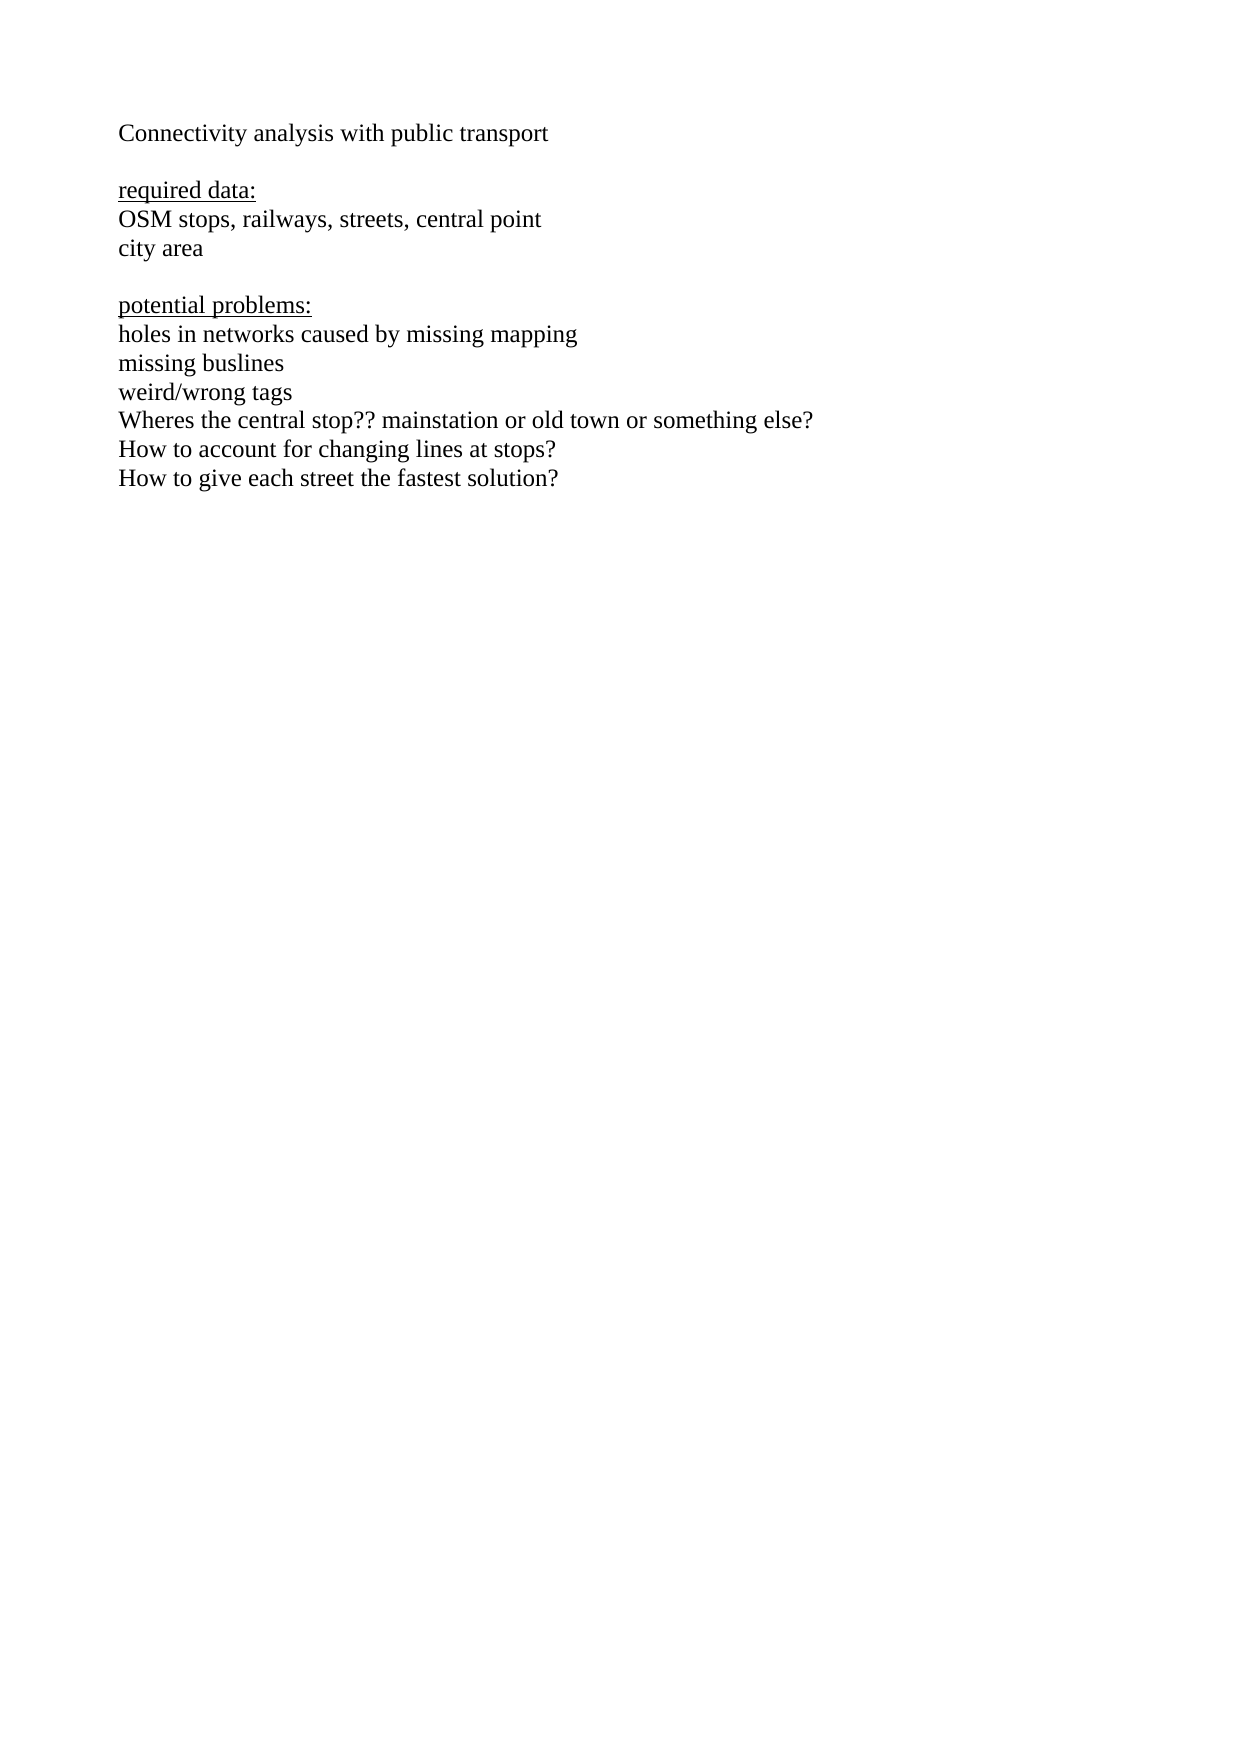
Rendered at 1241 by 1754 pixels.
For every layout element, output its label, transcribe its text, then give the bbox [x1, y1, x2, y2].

text Connectivity analysis with public transport [118, 118, 1122, 147]
text missing buslines [118, 348, 1122, 377]
text potential problems: [118, 291, 1122, 319]
text required data: [118, 176, 1122, 204]
text How to give each street the fastest solution? [118, 463, 1122, 492]
text weird/wrong tags [118, 377, 1122, 406]
text city area [118, 233, 1122, 262]
text How to account for changing lines at stops? [118, 434, 1122, 463]
text holes in networks caused by missing mapping [118, 319, 1122, 348]
text Wheres the central stop?? mainstation or old town or something else? [118, 406, 1122, 434]
text OSM stops, railways, streets, central point [118, 204, 1122, 233]
